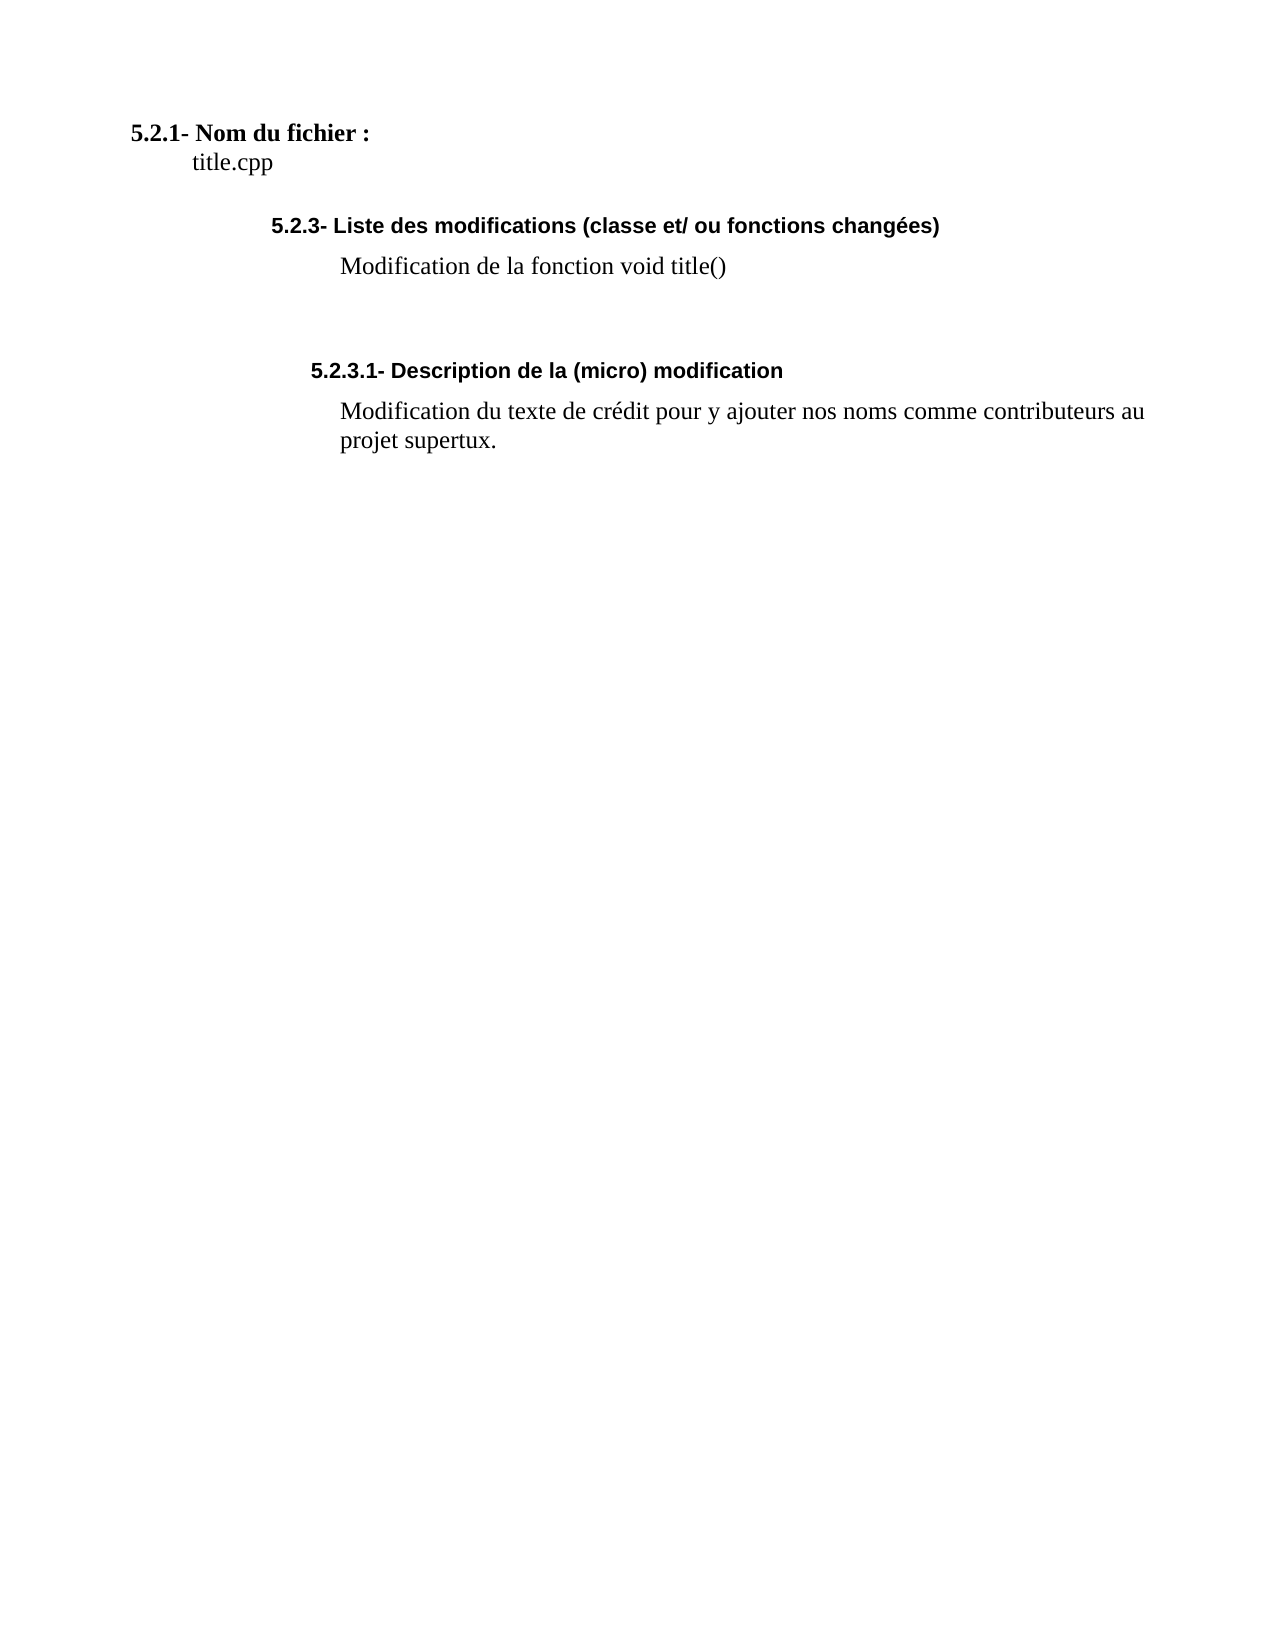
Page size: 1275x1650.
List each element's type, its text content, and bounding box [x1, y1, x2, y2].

text Modification de la fonction void title() [118, 251, 1157, 279]
text Modification du texte de crédit pour y ajouter nos noms comme contributeurs au projet supertux. [118, 396, 1157, 453]
subtitle 5.2.3- Liste des modifications (classe et/ ou fonctions changées) [118, 213, 1157, 238]
text 5.2.1- Nom du fichier : [118, 118, 1157, 147]
text title.cpp [118, 147, 1157, 176]
subtitle 5.2.3.1- Description de la (micro) modification [118, 358, 1157, 383]
